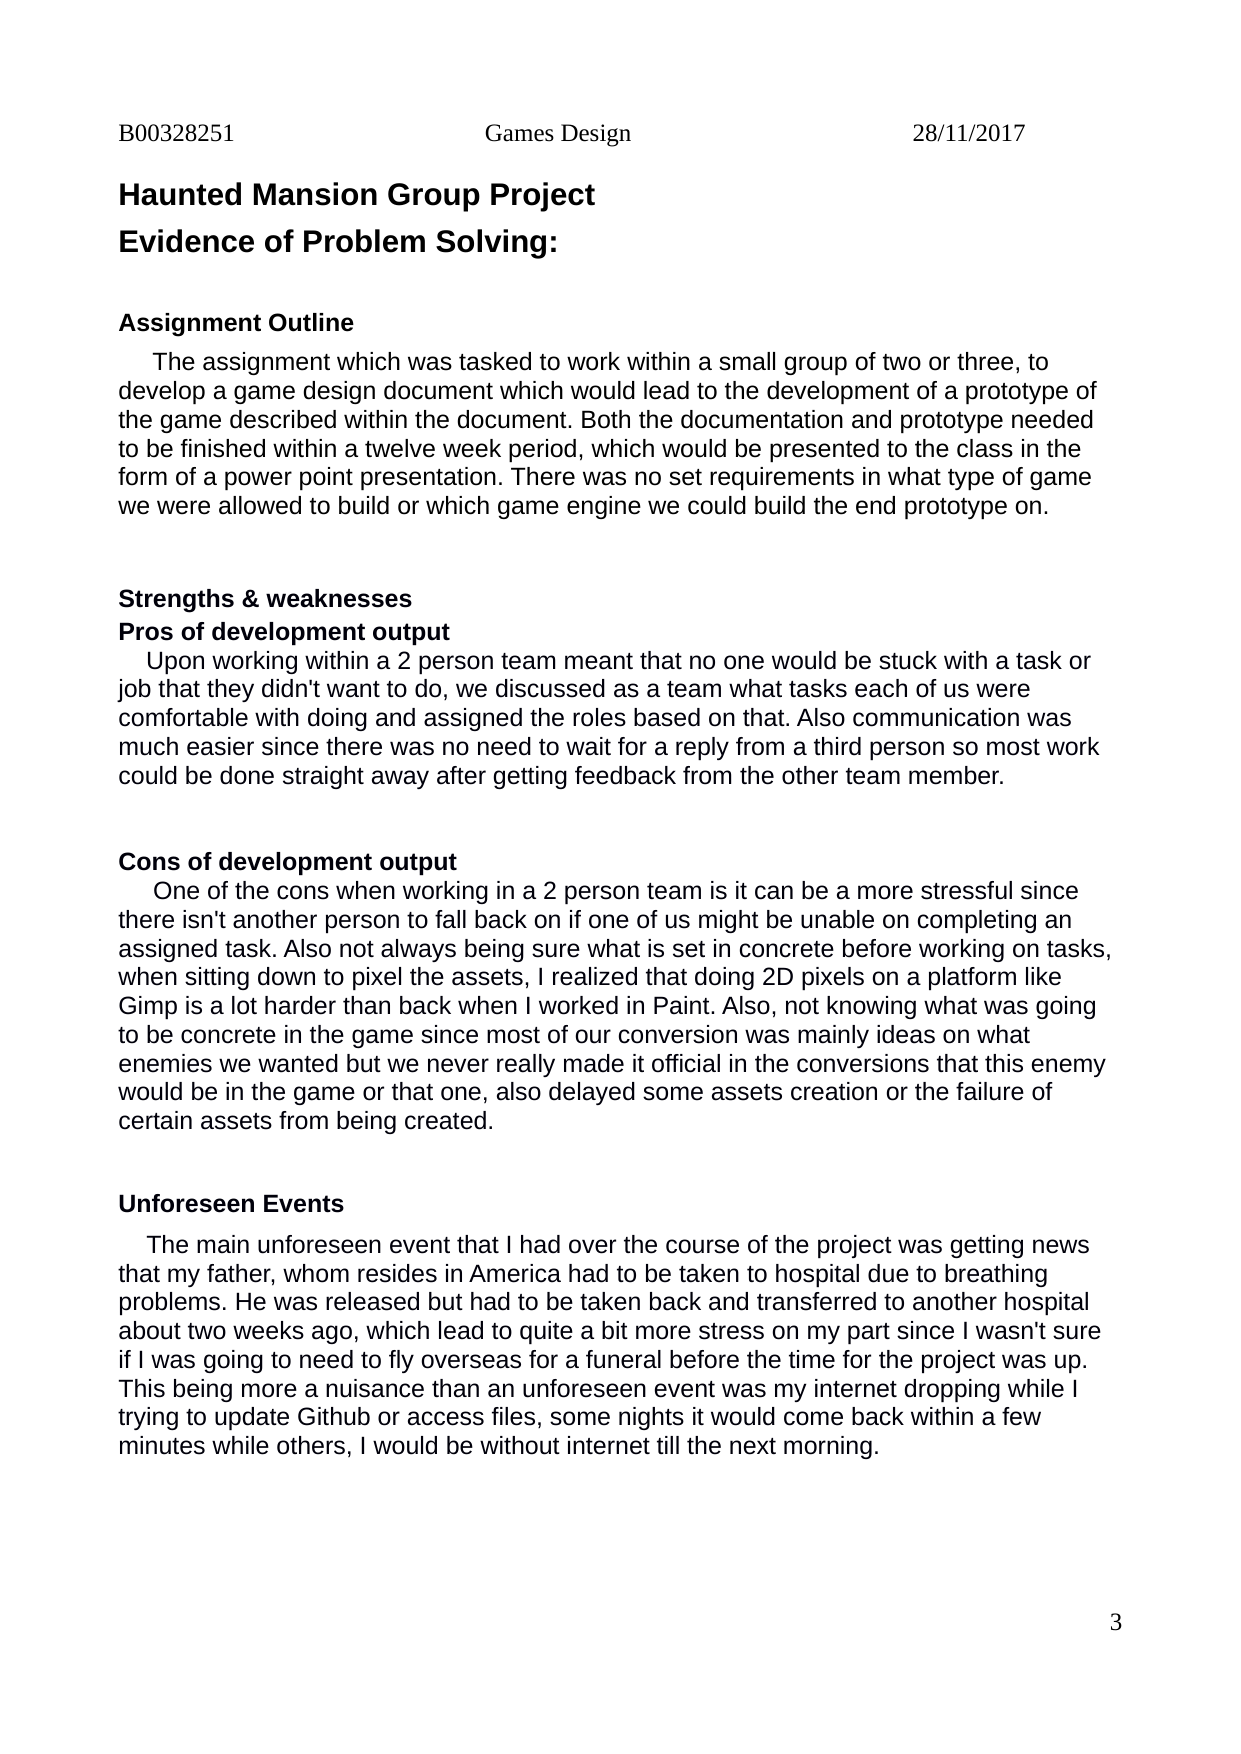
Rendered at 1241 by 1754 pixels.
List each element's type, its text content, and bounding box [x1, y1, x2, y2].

subtitle Strengths & weaknesses [118, 584, 1122, 613]
text The main unforeseen event that I had over the course of the project was getting news that my father, whom resides in America had to be taken to hospital due to breathing problems. He was released but had to be taken back and transferred to another hospital about two weeks ago, which lead to quite a bit more stress on my part since I wasn't sure if I was going to need to fly overseas for a funeral before the time for the project was up. This being more a nuisance than an unforeseen event was my internet dropping while I trying to update Github or access files, some nights it would come back within a few minutes while others, I would be without internet till the next morning. [118, 1230, 1122, 1460]
subtitle Cons of development output [118, 847, 1122, 876]
text The assignment which was tasked to work within a small group of two or three, to develop a game design document which would lead to the development of a prototype of the game described within the document. Both the documentation and prototype needed to be finished within a twelve week period, which would be presented to the class in the form of a power point presentation. There was no set requirements in what type of game we were allowed to build or which game engine we could build the end prototype on. [118, 347, 1122, 520]
text Unforeseen Events [118, 1189, 1122, 1217]
text Upon working within a 2 person team meant that no one would be stuck with a task or job that they didn't want to do, we discussed as a team what tasks each of us were comfortable with doing and assigned the roles based on that. Also communication was much easier since there was no need to wait for a reply from a third person so most work could be done straight away after getting feedback from the other team member. [118, 646, 1122, 789]
text Evidence of Problem Solving: [118, 223, 1122, 259]
text Assignment Outline [118, 308, 1122, 337]
text Haunted Mansion Group Project [118, 176, 1122, 212]
text One of the cons when working in a 2 person team is it can be a more stressful since there isn't another person to fall back on if one of us might be unable on completing an assigned task. Also not always being sure what is set in concrete before working on tasks, when sitting down to pixel the assets, I realized that doing 2D pixels on a platform like Gimp is a lot harder than back when I worked in Paint. Also, not knowing what was going to be concrete in the game since most of our conversion was mainly ideas on what enemies we wanted but we never really made it official in the conversions that this enemy would be in the game or that one, also delayed some assets creation or the failure of certain assets from being created. [118, 876, 1122, 1135]
subtitle Pros of development output [118, 617, 1122, 646]
